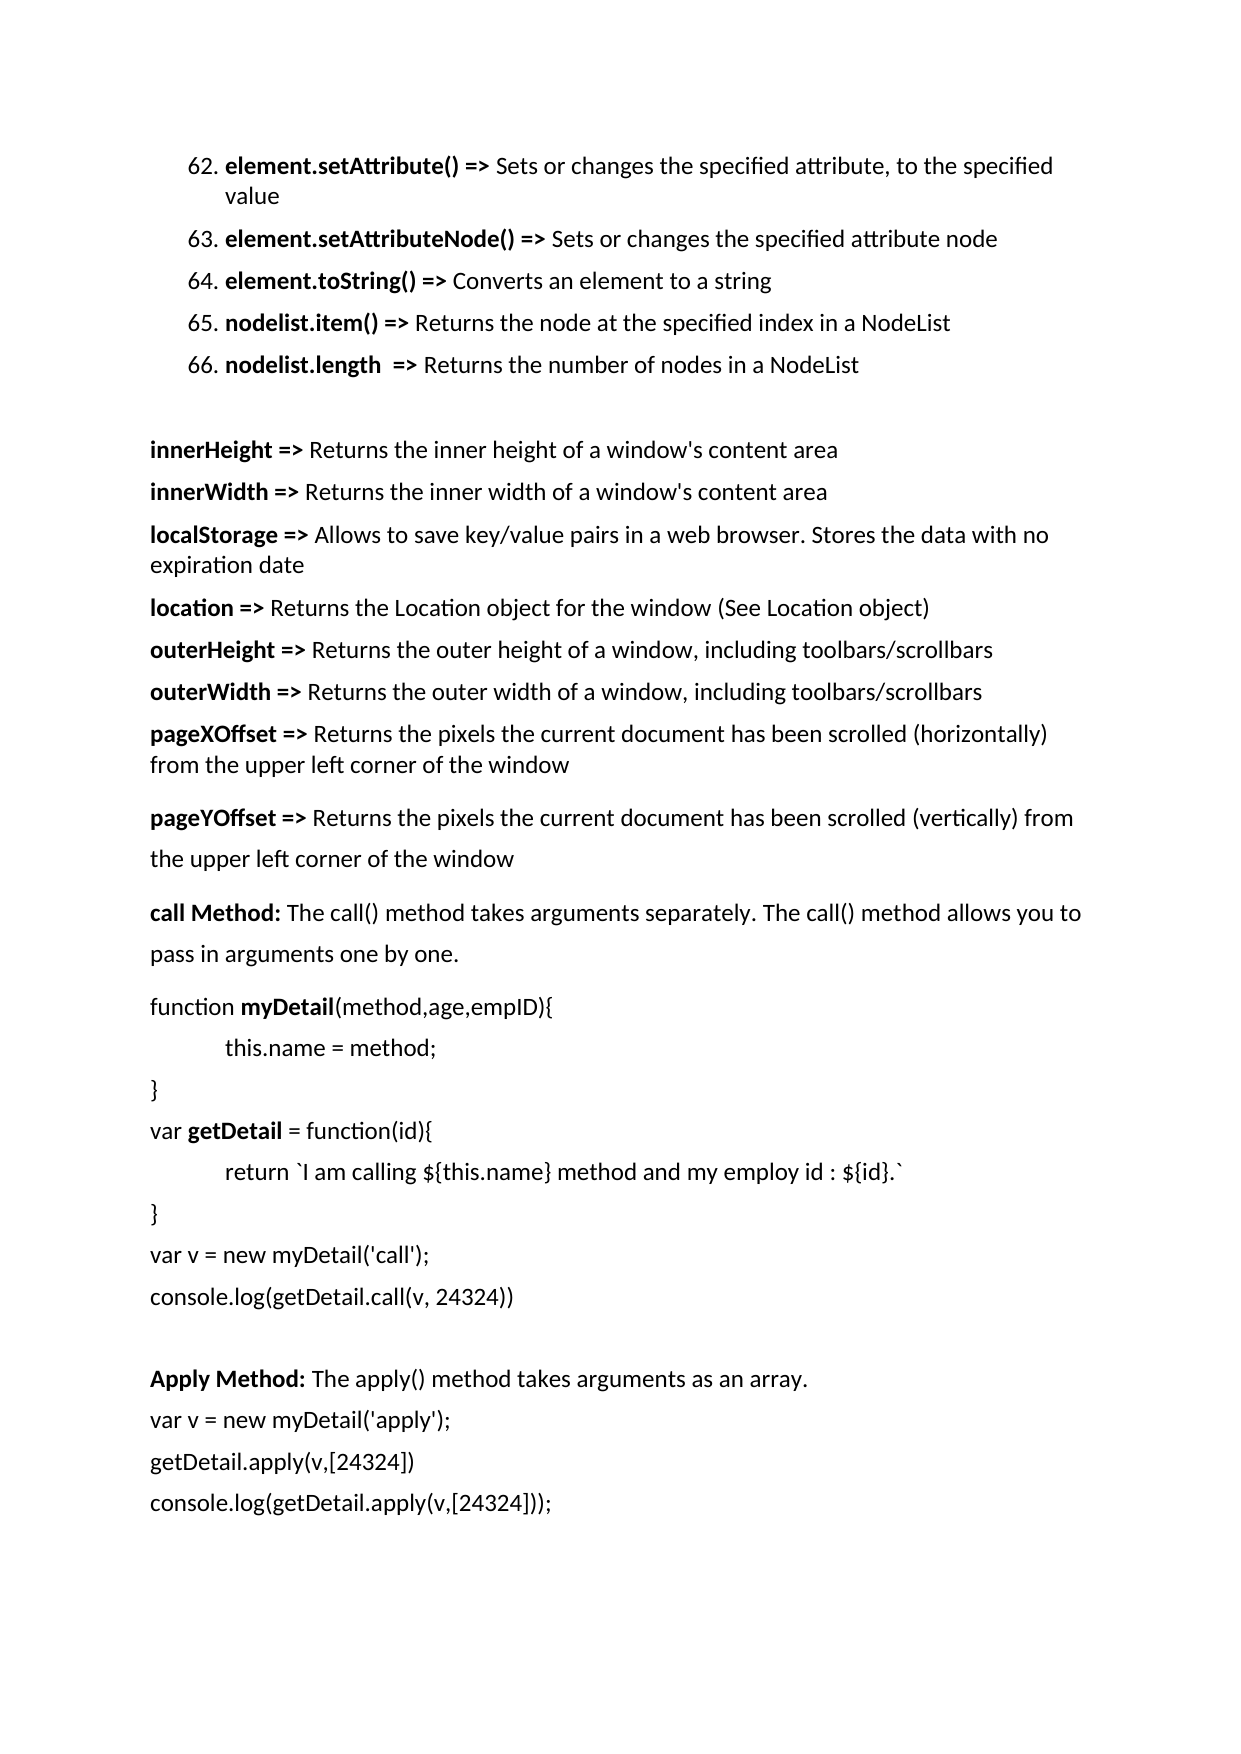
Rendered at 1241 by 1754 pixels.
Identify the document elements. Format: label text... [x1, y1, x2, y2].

text var v = new myDetail('call'); [150, 1228, 1090, 1270]
text outerHeight => Returns the outer height of a window, including toolbars/scrollbars [150, 634, 1090, 664]
list nodelist.item() => Returns the node at the specified index in a NodeList [187, 307, 1090, 338]
text return `I am calling ${this.name} method and my employ id : ${id}.` [150, 1146, 1090, 1187]
text innerWidth => Returns the inner width of a window's content area [150, 477, 1090, 507]
text call Method: The call() method takes arguments separately. The call() method allows you to pass in arguments one by one. [150, 886, 1090, 968]
text } [150, 1187, 1090, 1228]
text } [150, 1063, 1090, 1104]
list nodelist.length => Returns the number of nodes in a NodeList [187, 350, 1090, 380]
text this.name = method; [150, 1022, 1090, 1063]
text location => Returns the Location object for the window (See Location object) [150, 592, 1090, 622]
text console.log(getDetail.call(v, 24324)) [150, 1270, 1090, 1311]
text pageYOffset => Returns the pixels the current document has been scrolled (vertically) from the upper left corner of the window [150, 791, 1090, 874]
text outerWidth => Returns the outer width of a window, including toolbars/scrollbars [150, 676, 1090, 707]
list element.toString() => Converts an element to a string [187, 265, 1090, 296]
text function myDetail(method,age,empID){ [150, 980, 1090, 1022]
text getDetail.apply(v,[24324]) [150, 1435, 1090, 1477]
text var getDetail = function(id){ [150, 1104, 1090, 1146]
list element.setAttributeNode() => Sets or changes the specified attribute node [187, 223, 1090, 253]
text Apply Method: The apply() method takes arguments as an array. [150, 1352, 1090, 1394]
text console.log(getDetail.apply(v,[24324])); [150, 1477, 1090, 1518]
list element.setAttribute() => Sets or changes the specified attribute, to the specified value [187, 150, 1090, 211]
text localStorage => Allows to save key/value pairs in a web browser. Stores the data with no expiration date [150, 519, 1090, 580]
text innerHeight => Returns the inner height of a window's content area [150, 434, 1090, 465]
text pageXOffset => Returns the pixels the current document has been scrolled (horizontally) from the upper left corner of the window [150, 718, 1090, 779]
text var v = new myDetail('apply'); [150, 1394, 1090, 1435]
